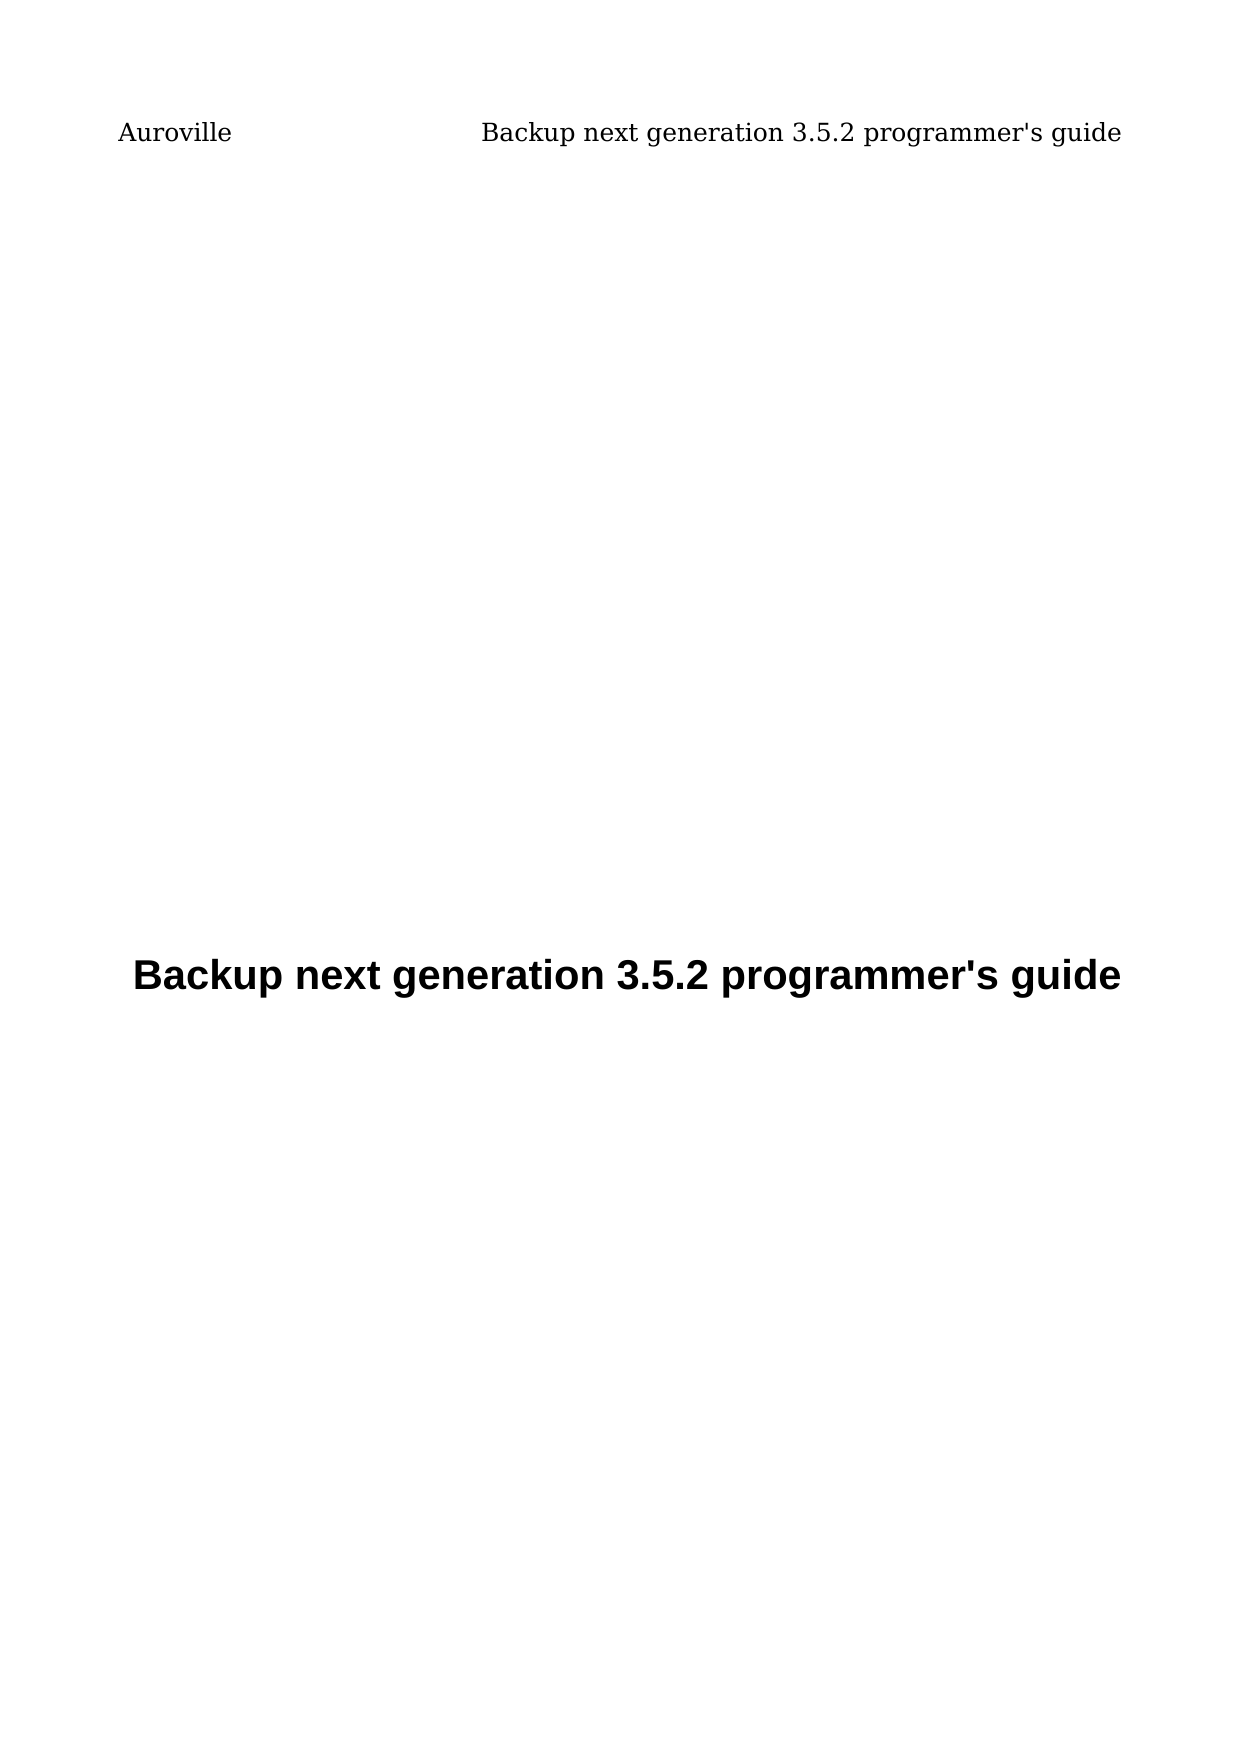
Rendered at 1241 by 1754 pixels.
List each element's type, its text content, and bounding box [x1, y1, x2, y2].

text Backup next generation 3.5.2 programmer's guide [118, 951, 1122, 998]
text Auroville Backup next generation 3.5.2 programmer's guide [118, 118, 1122, 147]
